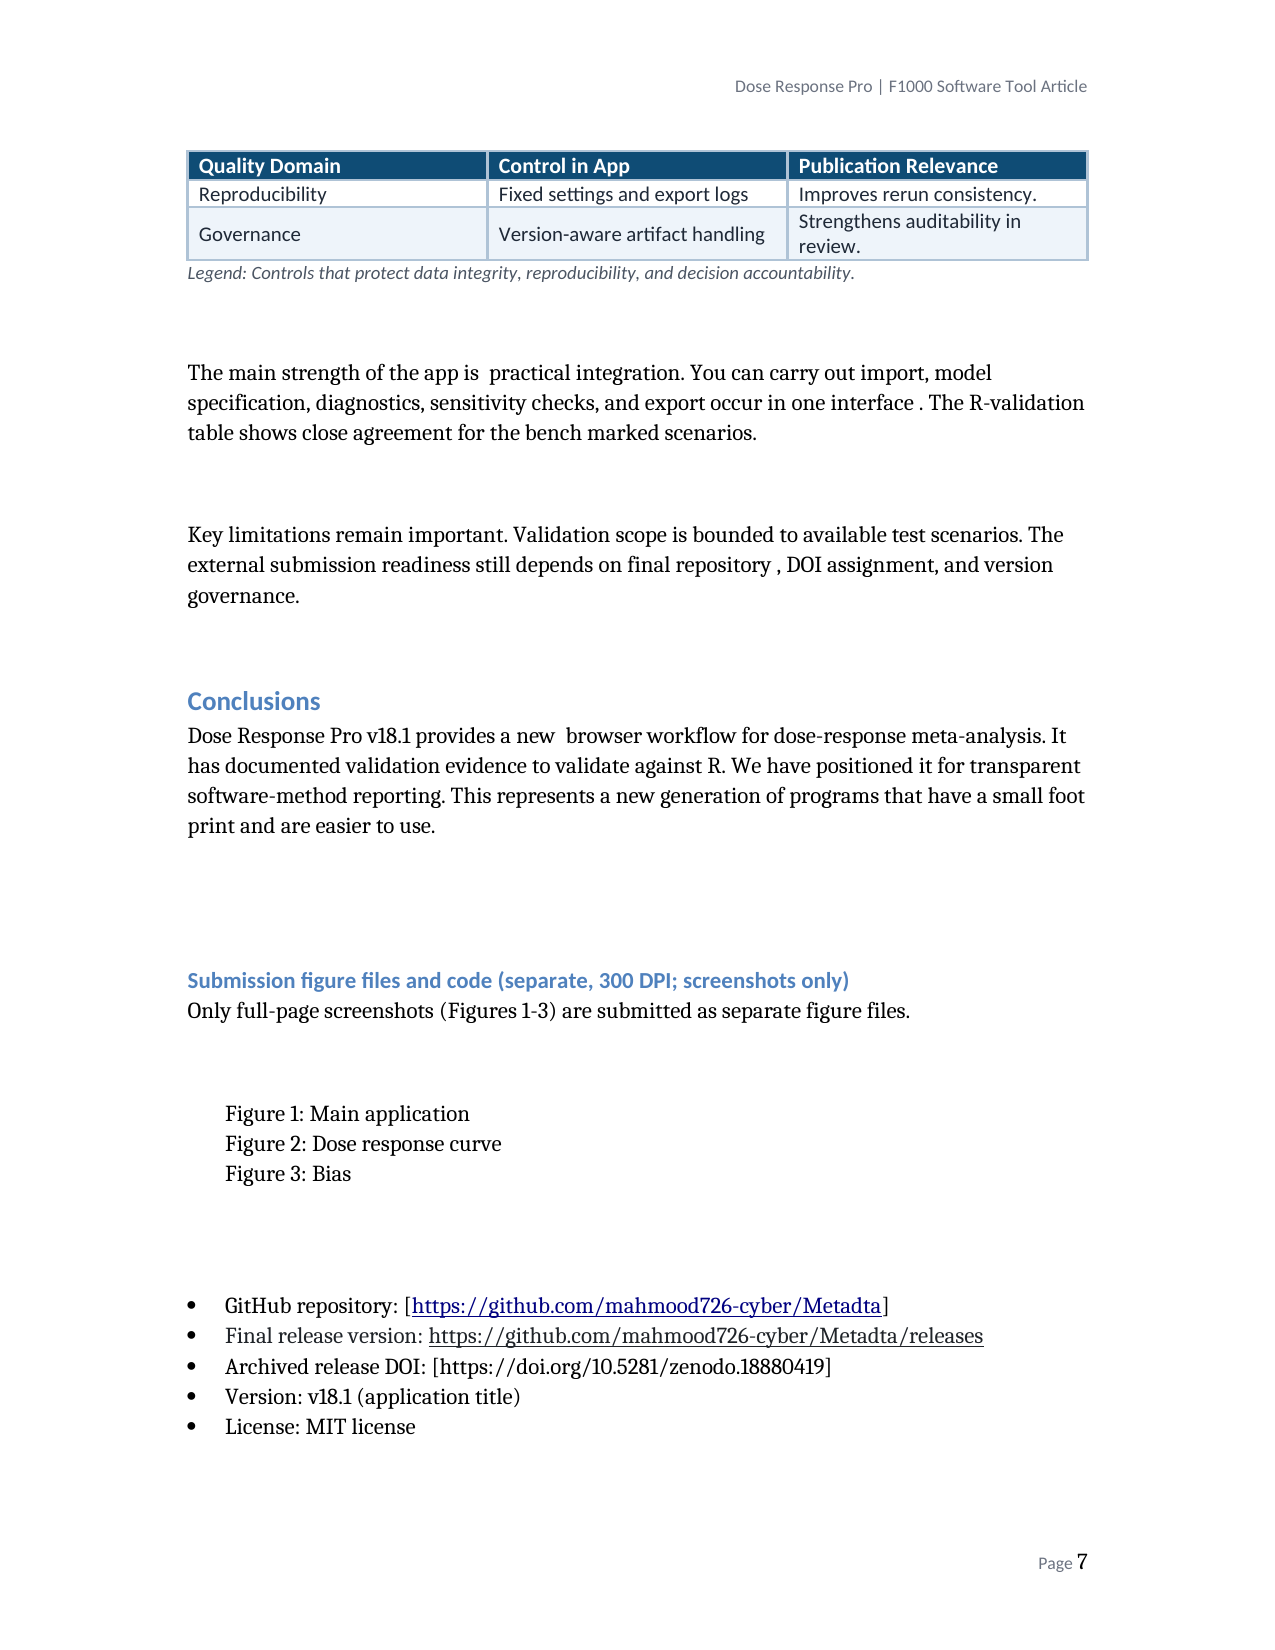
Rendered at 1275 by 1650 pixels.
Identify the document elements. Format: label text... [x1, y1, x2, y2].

table_cell Improves rerun consistency. [789, 181, 1086, 206]
table_header Control in App [489, 152, 786, 179]
list Figure 3: Bias [187, 1161, 1087, 1187]
text Key limitations remain important. Validation scope is bounded to available test scenarios. The external submission readiness still depends on final repository , DOI assignment, and version governance. [187, 522, 1087, 609]
text Legend: Controls that protect data integrity, reproducibility, and decision accountability. [187, 261, 1087, 284]
text Only full-page screenshots (Figures 1-3) are submitted as separate figure files. [187, 998, 1087, 1025]
list Version: v18.1 (application title) [187, 1384, 1087, 1410]
table_cell Governance [189, 208, 486, 259]
list Figure 1: Main application [187, 1100, 1087, 1127]
table_cell Version-aware artifact handling [489, 208, 786, 259]
list Final release version: https://github.com/mahmood726-cyber/Metadta/releases [187, 1323, 1087, 1350]
list GitHub repository: [https://github.com/mahmood726-cyber/Metadta] [187, 1293, 1087, 1319]
table_cell Fixed settings and export logs [489, 181, 786, 206]
table_header Publication Relevance [789, 152, 1086, 179]
subtitle Conclusions [187, 684, 1087, 717]
table_header Quality Domain [189, 152, 486, 179]
table_cell Strengthens auditability in review. [789, 208, 1086, 259]
text The main strength of the app is practical integration. You can carry out import, model specification, diagnostics, sensitivity checks, and export occur in one interface . The R-validation table shows close agreement for the bench marked scenarios. [187, 359, 1087, 446]
text Dose Response Pro v18.1 provides a new browser workflow for dose-response meta-analysis. It has documented validation evidence to validate against R. We have positioned it for transparent software-method reporting. This represents a new generation of programs that have a small foot print and are easier to use. [187, 722, 1087, 839]
list Archived release DOI: [https://doi.org/10.5281/zenodo.18880419] [187, 1353, 1087, 1380]
table_cell Reproducibility [189, 181, 486, 206]
list License: MIT license [187, 1414, 1087, 1440]
list Figure 2: Dose response curve [187, 1131, 1087, 1157]
subtitle Submission figure files and code (separate, 300 DPI; screenshots only) [187, 966, 1087, 994]
